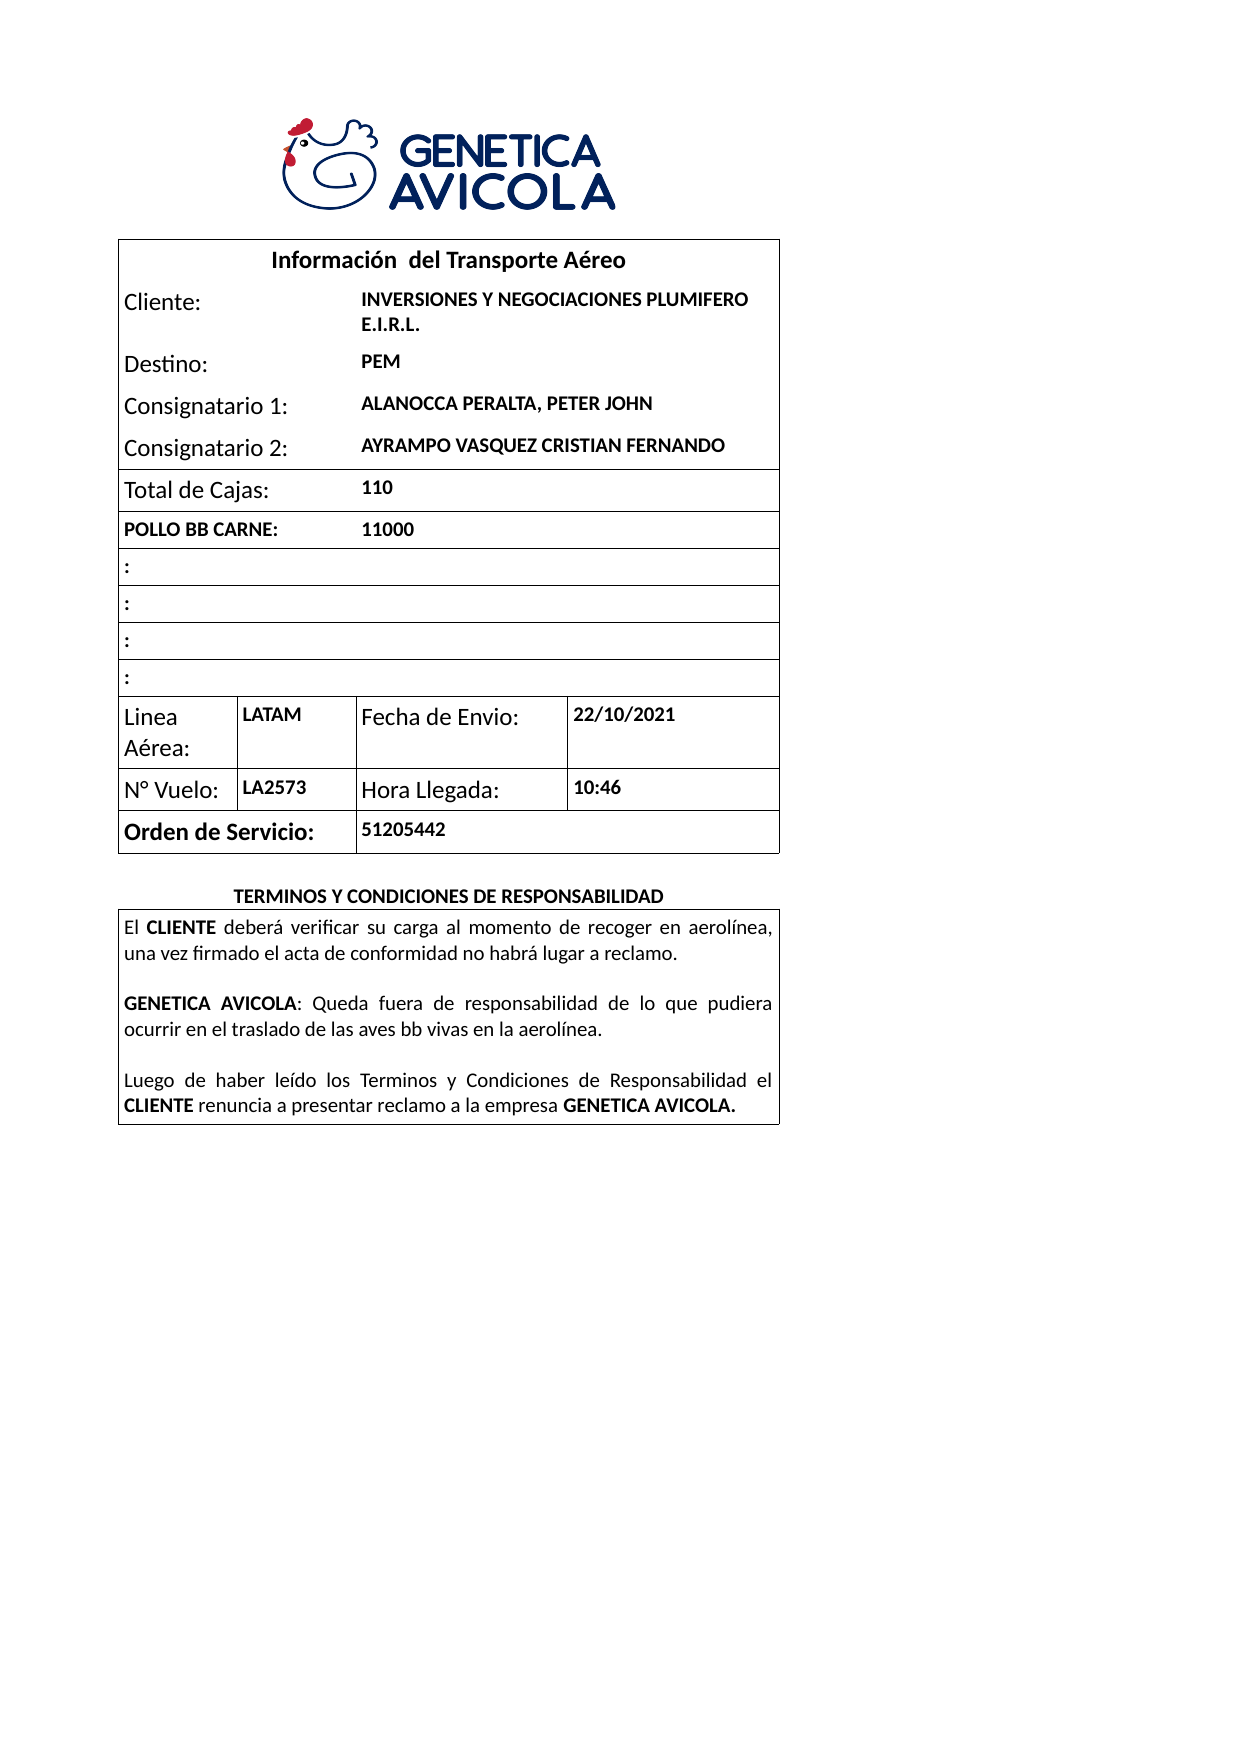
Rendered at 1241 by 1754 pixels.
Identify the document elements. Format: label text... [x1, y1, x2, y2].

table_cell ALANOCCA PERALTA, PETER JOHN [356, 385, 779, 427]
table_cell 10:46 [568, 769, 779, 810]
table_cell Linea Aérea: [119, 697, 237, 768]
table_header Información del Transporte Aéreo [119, 240, 779, 281]
table_cell [356, 623, 779, 659]
table_cell 22/10/2021 [568, 697, 779, 768]
table_cell El CLIENTE deberá verificar su carga al momento de recoger en aerolínea, una vez firmado el acta de conformidad no habrá lugar a reclamo. GENETICA AVICOLA: Queda fuera de responsabilidad de lo que pudiera ocurrir en el traslado de las aves bb vivas en la aerolínea. Luego de haber leído los Terminos y Condiciones de Responsabilidad el CLIENTE renuncia a presentar reclamo a la empresa GENETICA AVICOLA. [119, 910, 779, 1123]
table_cell : [119, 586, 356, 622]
table_cell LA2573 [238, 769, 356, 810]
table_cell [356, 586, 779, 622]
table_cell PEM [356, 343, 779, 385]
table_cell 11000 [356, 512, 779, 548]
table_cell N° Vuelo: [119, 769, 237, 810]
table_cell : [119, 660, 356, 696]
table_cell Destino: [119, 343, 356, 385]
table_cell 110 [356, 470, 779, 511]
table_cell Cliente: [119, 281, 356, 343]
table_cell Hora Llegada: [357, 769, 567, 810]
table_cell POLLO BB CARNE: [119, 512, 356, 548]
picture [282, 118, 616, 210]
table_cell Total de Cajas: [119, 470, 356, 511]
table_cell INVERSIONES Y NEGOCIACIONES PLUMIFERO E.I.R.L. [356, 281, 779, 343]
table_cell Orden de Servicio: [119, 811, 356, 852]
table_cell LATAM [238, 697, 356, 768]
table_cell [356, 660, 779, 696]
table_cell [356, 549, 779, 585]
table_cell Fecha de Envio: [357, 697, 567, 768]
table_cell : [119, 549, 356, 585]
table_cell Consignatario 2: [119, 427, 356, 469]
table_cell AYRAMPO VASQUEZ CRISTIAN FERNANDO [356, 427, 779, 469]
table_cell 51205442 [357, 811, 779, 852]
table_cell : [119, 623, 356, 659]
table_cell Consignatario 1: [119, 385, 356, 427]
table_cell TERMINOS Y CONDICIONES DE RESPONSABILIDAD [118, 854, 779, 908]
